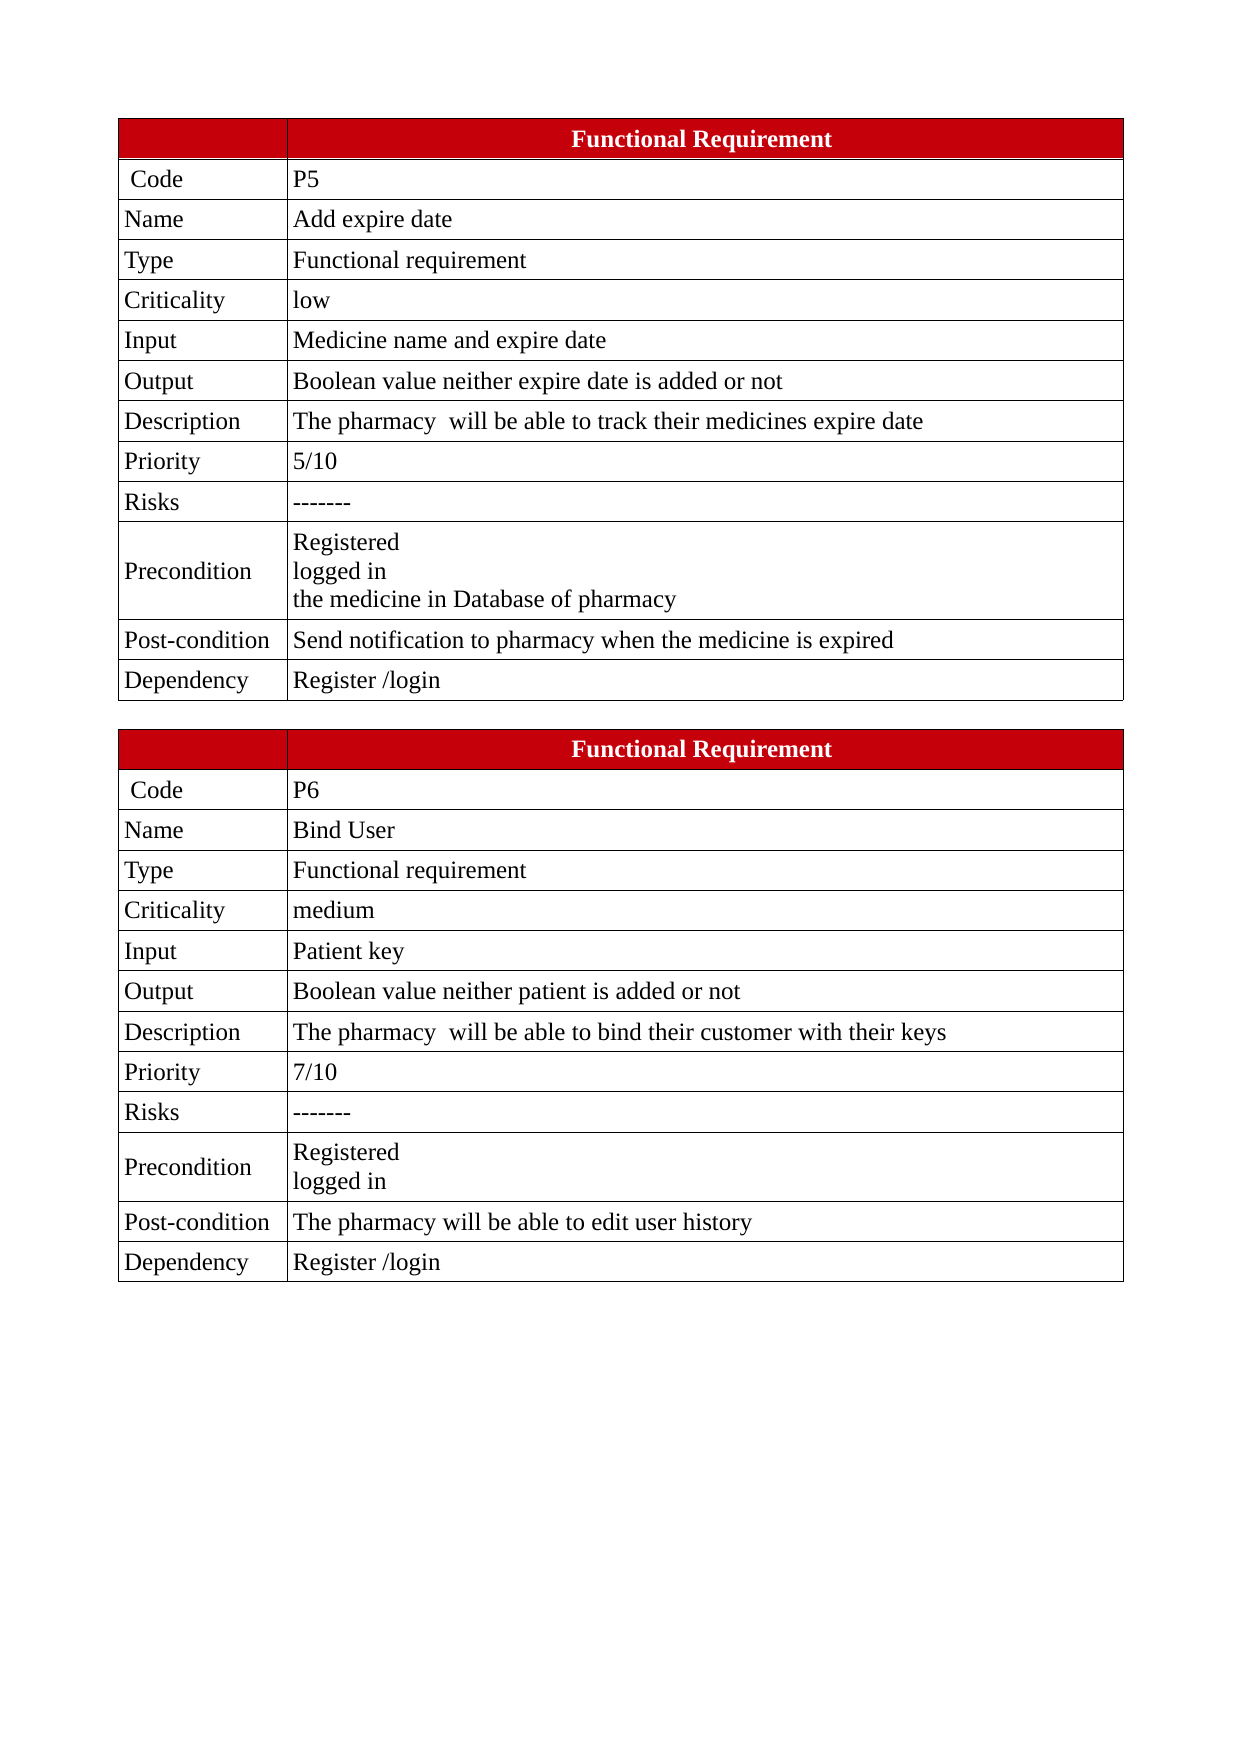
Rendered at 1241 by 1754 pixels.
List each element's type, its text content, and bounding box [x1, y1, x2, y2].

table_cell Priority [119, 1052, 287, 1091]
table_cell 7/10 [288, 1052, 1123, 1091]
table_cell medium [288, 891, 1123, 930]
table_cell Boolean value neither expire date is added or not [288, 361, 1123, 400]
table_cell Type [119, 240, 287, 279]
table_cell Functional requirement [288, 240, 1123, 279]
table_cell Input [119, 931, 287, 970]
table_cell low [288, 280, 1123, 320]
table_cell 5/10 [288, 442, 1123, 481]
table_cell Criticality [119, 891, 287, 930]
table_cell Send notification to pharmacy when the medicine is expired [288, 620, 1123, 659]
table_cell P6 [288, 770, 1123, 809]
table_cell Precondition [119, 1133, 287, 1201]
table_cell Patient key [288, 931, 1123, 970]
table_cell Dependency [119, 1242, 287, 1281]
table_cell Input [119, 321, 287, 360]
table_cell Post-condition [119, 620, 287, 659]
table_cell The pharmacy will be able to bind their customer with their keys [288, 1012, 1123, 1051]
table_cell Register /login [288, 1242, 1123, 1281]
table_header Functional Requirement [288, 730, 1123, 769]
table_cell Type [119, 851, 287, 890]
table_cell Criticality [119, 280, 287, 320]
table_cell Code [119, 770, 287, 809]
table_cell Output [119, 971, 287, 1011]
table_cell Description [119, 1012, 287, 1051]
table_cell Name [119, 200, 287, 239]
table_cell Precondition [119, 522, 287, 619]
table_cell Risks [119, 482, 287, 521]
table_cell P5 [288, 160, 1123, 199]
table_cell Add expire date [288, 200, 1123, 239]
table_cell Description [119, 401, 287, 441]
table_header Functional Requirement [288, 119, 1123, 158]
table_cell Bind User [288, 810, 1123, 849]
table_cell Boolean value neither patient is added or not [288, 971, 1123, 1011]
table_cell Code [119, 160, 287, 199]
table_cell The pharmacy will be able to edit user history [288, 1202, 1123, 1241]
table_cell Risks [119, 1092, 287, 1132]
table_cell ------- [288, 482, 1123, 521]
table_cell Registered logged in [288, 1133, 1123, 1201]
table_cell Medicine name and expire date [288, 321, 1123, 360]
table_cell Functional requirement [288, 851, 1123, 890]
table_cell Registered logged in the medicine in Database of pharmacy [288, 522, 1123, 619]
table_header [119, 730, 287, 769]
table_cell The pharmacy will be able to track their medicines expire date [288, 401, 1123, 441]
table_cell Name [119, 810, 287, 849]
table_cell Priority [119, 442, 287, 481]
table_cell ------- [288, 1092, 1123, 1132]
table_header [119, 119, 287, 158]
table_cell Post-condition [119, 1202, 287, 1241]
table_cell Output [119, 361, 287, 400]
table_cell Dependency [119, 660, 287, 700]
table_cell Register /login [288, 660, 1123, 700]
